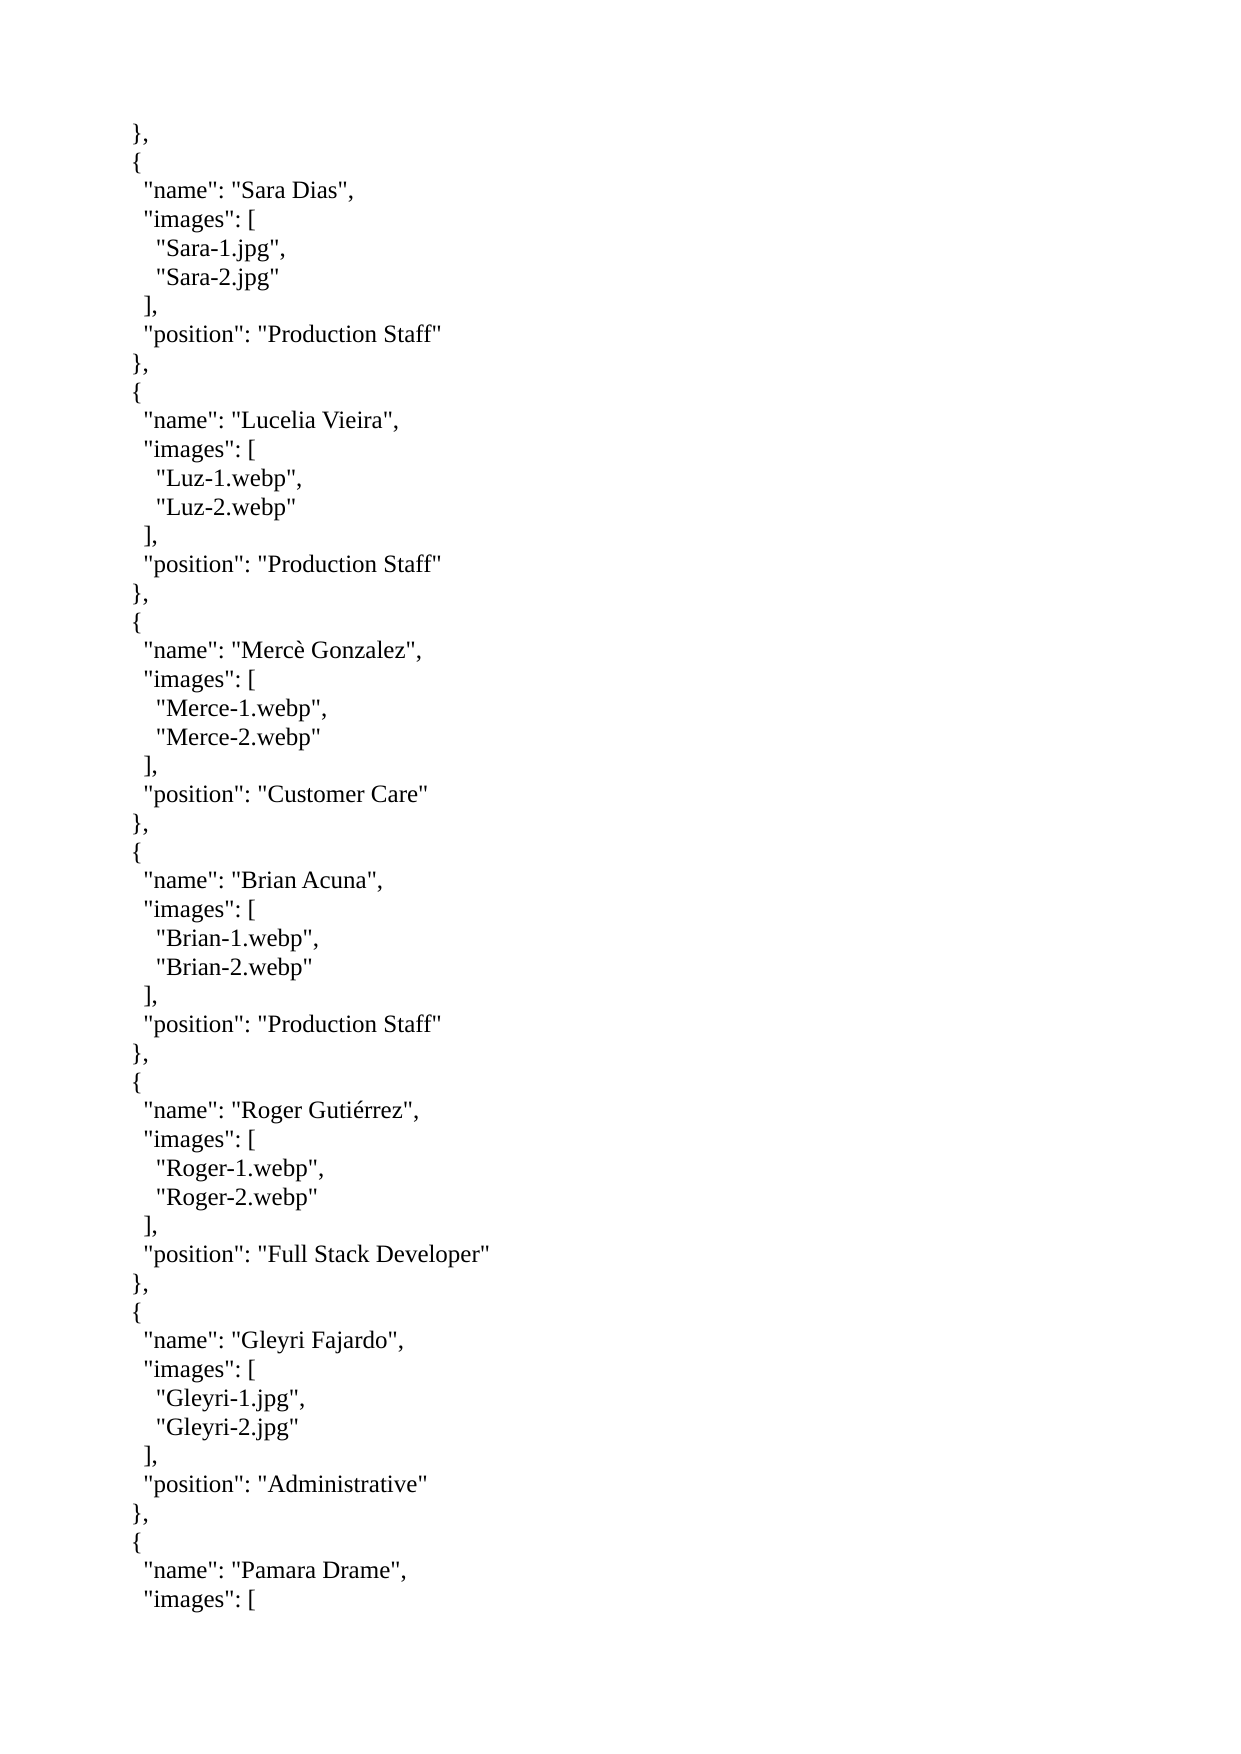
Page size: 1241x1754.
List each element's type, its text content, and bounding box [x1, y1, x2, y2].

text { [118, 377, 1122, 406]
text "position": "Customer Care" [118, 779, 1122, 808]
text "name": "Sara Dias", [118, 176, 1122, 204]
text }, [118, 578, 1122, 607]
text "position": "Production Staff" [118, 319, 1122, 348]
text ], [118, 1441, 1122, 1469]
text { [118, 147, 1122, 176]
text "name": "Lucelia Vieira", [118, 406, 1122, 434]
text "position": "Full Stack Developer" [118, 1239, 1122, 1268]
text "images": [ [118, 434, 1122, 463]
text }, [118, 1498, 1122, 1527]
text "Merce-2.webp" [118, 722, 1122, 751]
text { [118, 1067, 1122, 1096]
text }, [118, 348, 1122, 377]
text "Gleyri-1.jpg", [118, 1383, 1122, 1412]
text ], [118, 981, 1122, 1009]
text "Brian-1.webp", [118, 923, 1122, 952]
text "images": [ [118, 894, 1122, 923]
text "position": "Production Staff" [118, 1009, 1122, 1038]
text }, [118, 1268, 1122, 1297]
text { [118, 1527, 1122, 1556]
text { [118, 607, 1122, 636]
text }, [118, 808, 1122, 837]
text ], [118, 751, 1122, 779]
text "name": "Mercè Gonzalez", [118, 636, 1122, 664]
text "images": [ [118, 664, 1122, 693]
text "Roger-2.webp" [118, 1182, 1122, 1211]
text "Sara-1.jpg", [118, 233, 1122, 262]
text "Gleyri-2.jpg" [118, 1412, 1122, 1441]
text "images": [ [118, 1124, 1122, 1153]
text "name": "Pamara Drame", [118, 1556, 1122, 1584]
text }, [118, 1038, 1122, 1067]
text "name": "Brian Acuna", [118, 866, 1122, 894]
text "Luz-1.webp", [118, 463, 1122, 492]
text ], [118, 291, 1122, 319]
text "images": [ [118, 1584, 1122, 1613]
text "position": "Production Staff" [118, 549, 1122, 578]
text "position": "Administrative" [118, 1469, 1122, 1498]
text ], [118, 521, 1122, 549]
text "Brian-2.webp" [118, 952, 1122, 981]
text "Roger-1.webp", [118, 1153, 1122, 1182]
text ], [118, 1211, 1122, 1239]
text }, [118, 118, 1122, 147]
text "name": "Roger Gutiérrez", [118, 1096, 1122, 1124]
text "images": [ [118, 1354, 1122, 1383]
text { [118, 837, 1122, 866]
text "Sara-2.jpg" [118, 262, 1122, 291]
text { [118, 1297, 1122, 1326]
text "Luz-2.webp" [118, 492, 1122, 521]
text "name": "Gleyri Fajardo", [118, 1326, 1122, 1354]
text "images": [ [118, 204, 1122, 233]
text "Merce-1.webp", [118, 693, 1122, 722]
